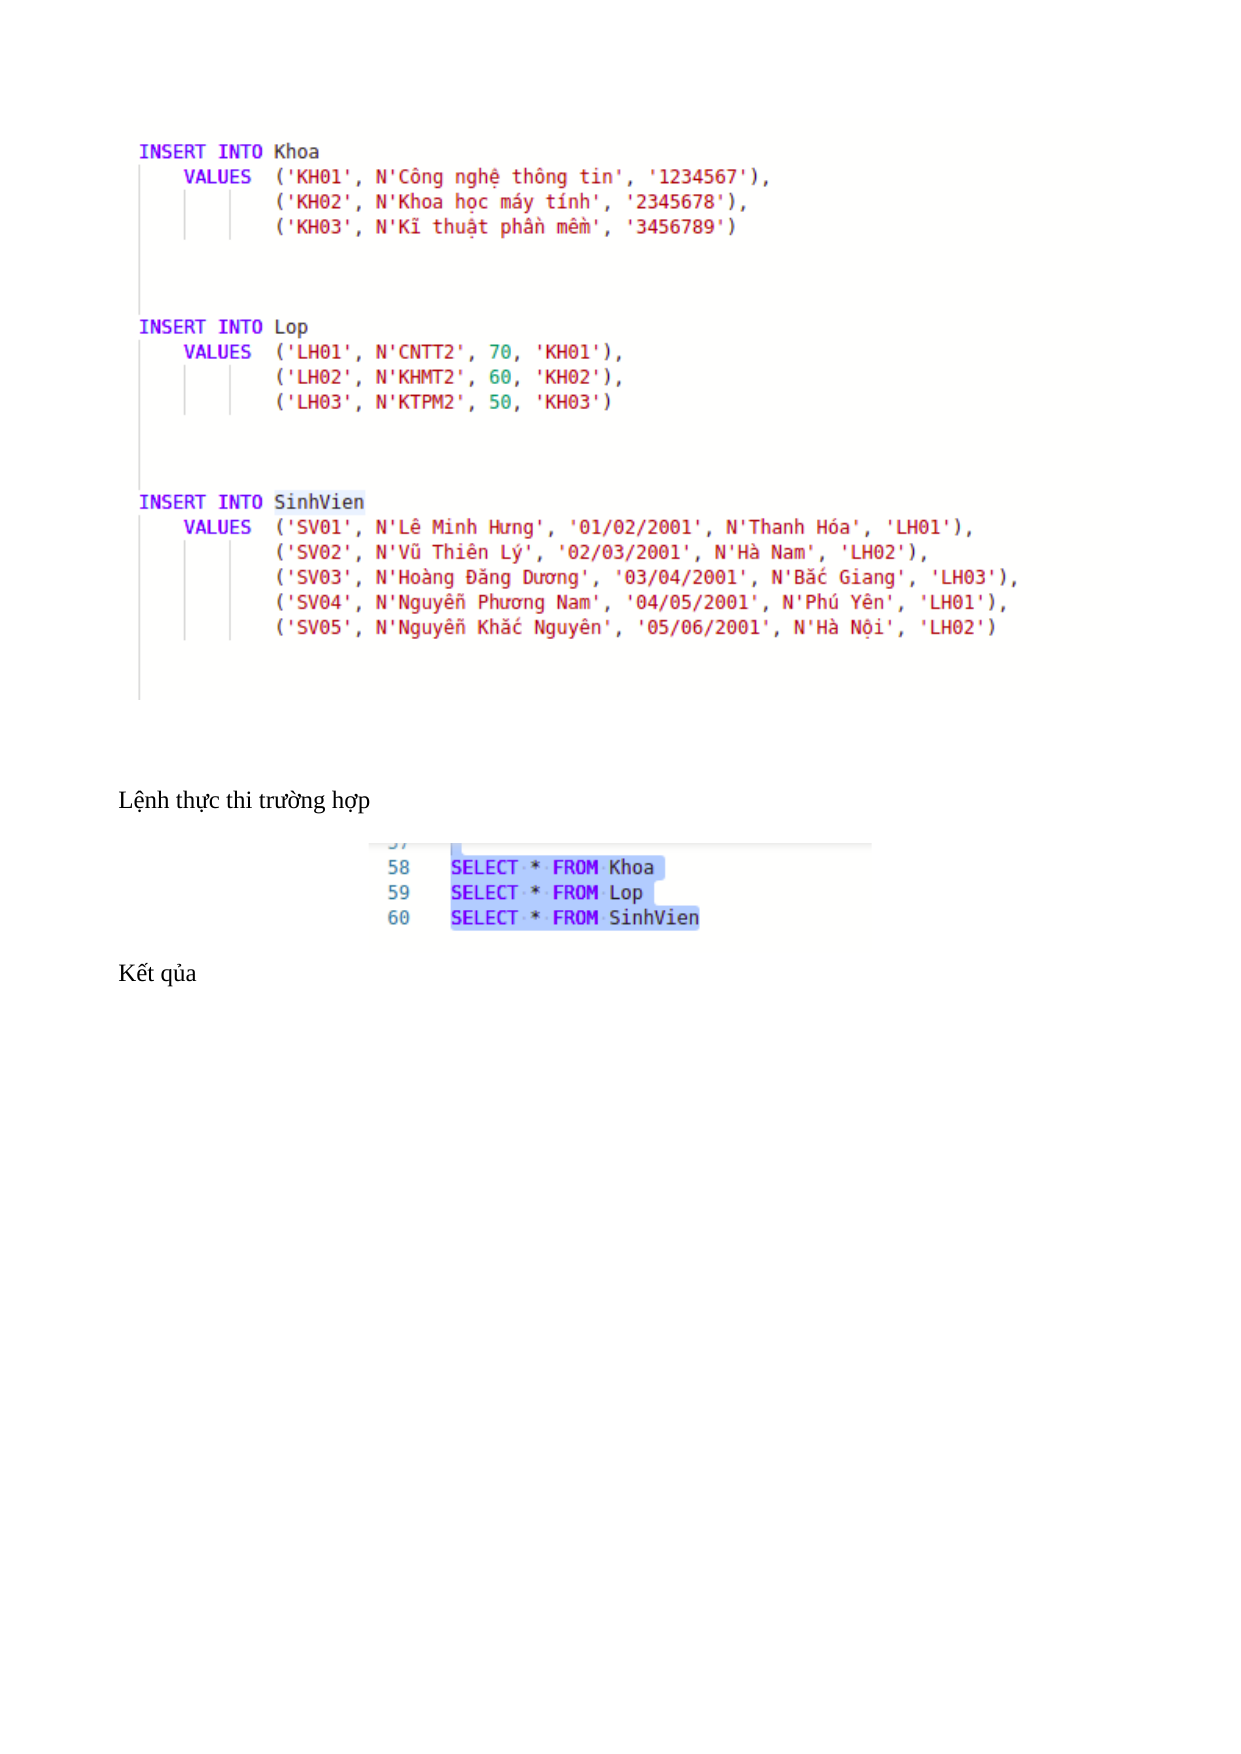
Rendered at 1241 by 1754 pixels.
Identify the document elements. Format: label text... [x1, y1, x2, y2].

text Lệnh thực thi trường hợp [118, 786, 1122, 814]
text Kết qủa [118, 958, 1122, 987]
picture [368, 843, 872, 953]
picture [120, 118, 1121, 700]
